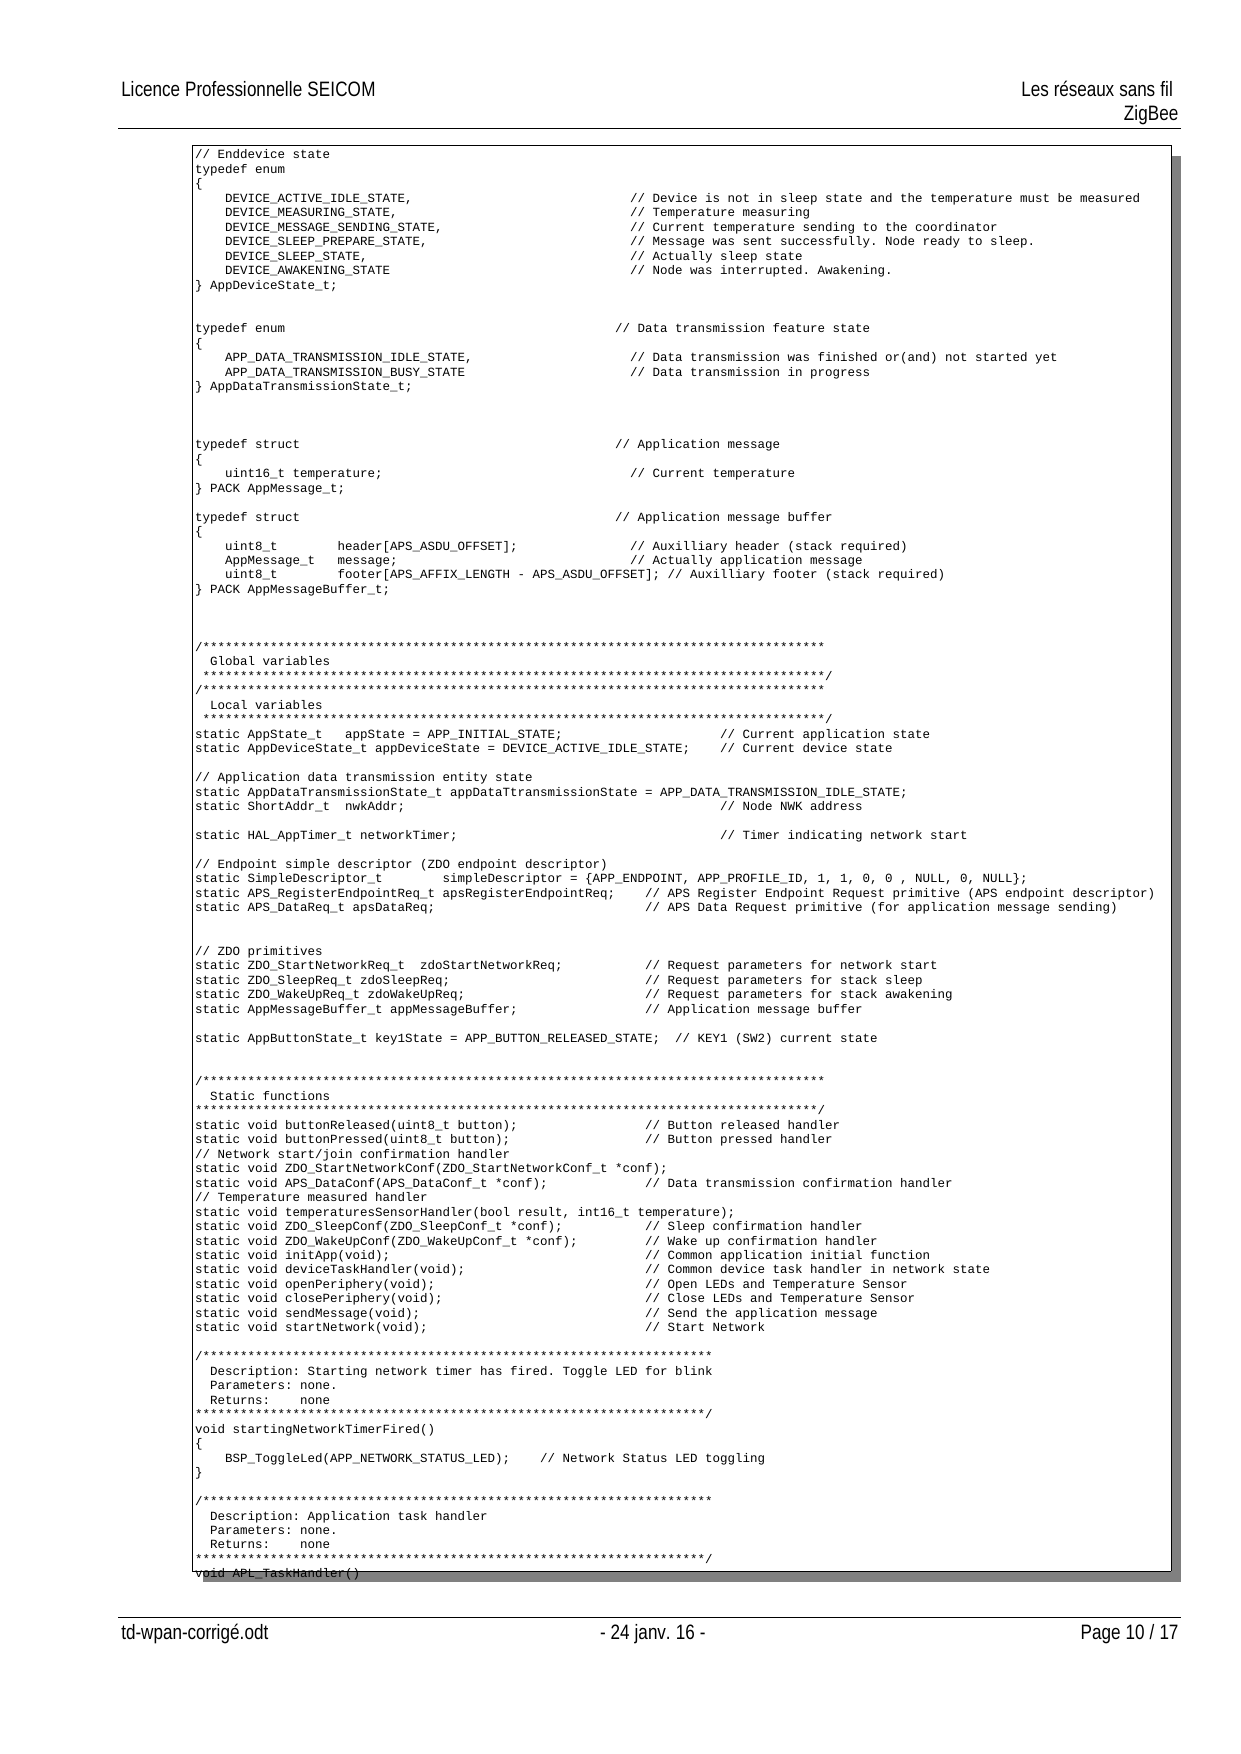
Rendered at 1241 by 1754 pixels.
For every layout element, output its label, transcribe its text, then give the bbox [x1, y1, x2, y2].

text void APL_TaskHandler() [193, 1564, 1171, 1571]
text static ZDO_WakeUpReq_t zdoWakeUpReq; // Request parameters for stack awakening [193, 985, 1171, 1000]
text // Application data transmission entity state [193, 768, 1171, 782]
text DEVICE_MEASURING_STATE, // Temperature measuring [193, 203, 1171, 218]
text Parameters: none. [193, 1376, 1171, 1391]
text static void sendMessage(void); // Send the application message [193, 1304, 1171, 1318]
text static void openPeriphery(void); // Open LEDs and Temperature Sensor [193, 1275, 1171, 1289]
text { [193, 522, 1171, 536]
text static void closePeriphery(void); // Close LEDs and Temperature Sensor [193, 1289, 1171, 1304]
text ***********************************************************************************/ [193, 1101, 1171, 1116]
text DEVICE_AWAKENING_STATE // Node was interrupted. Awakening. [193, 261, 1171, 276]
text static void ZDO_WakeUpConf(ZDO_WakeUpConf_t *conf); // Wake up confirmation handler [193, 1231, 1171, 1246]
text AppMessage_t message; // Actually application message [193, 551, 1171, 565]
text Parameters: none. [193, 1521, 1171, 1535]
text BSP_ToggleLed(APP_NETWORK_STATUS_LED); // Network Status LED toggling [193, 1448, 1171, 1463]
text APP_DATA_TRANSMISSION_IDLE_STATE, // Data transmission was finished or(and) not started yet [193, 348, 1171, 363]
text static AppDeviceState_t appDeviceState = DEVICE_ACTIVE_IDLE_STATE; // Current device state [193, 739, 1171, 757]
text typedef enum // Data transmission feature state [193, 319, 1171, 334]
text static AppMessageBuffer_t appMessageBuffer; // Application message buffer [193, 1000, 1171, 1017]
text // ZDO primitives [193, 942, 1171, 956]
text } AppDataTransmissionState_t; [193, 377, 1171, 394]
text void startingNetworkTimerFired() [193, 1419, 1171, 1434]
text ********************************************************************/ [193, 1405, 1171, 1419]
text static void ZDO_StartNetworkConf(ZDO_StartNetworkConf_t *conf); [193, 1159, 1171, 1173]
text typedef struct // Application message [193, 435, 1171, 449]
text // Network start/join confirmation handler [193, 1144, 1171, 1159]
text } PACK AppMessage_t; [193, 478, 1171, 496]
text // Temperature measured handler [193, 1188, 1171, 1202]
text static ZDO_SleepReq_t zdoSleepReq; // Request parameters for stack sleep [193, 971, 1171, 985]
text static APS_DataReq_t apsDataReq; // APS Data Request primitive (for application message sending) [193, 898, 1171, 916]
text /******************************************************************** [193, 1492, 1171, 1506]
text /*********************************************************************************** [193, 1072, 1171, 1087]
text } AppDeviceState_t; [193, 276, 1171, 293]
text uint16_t temperature; // Current temperature [193, 464, 1171, 478]
text Description: Starting network timer has fired. Toggle LED for blink [193, 1362, 1171, 1376]
text typedef struct // Application message buffer [193, 507, 1171, 522]
text Static functions [193, 1087, 1171, 1101]
text typedef enum [193, 160, 1171, 174]
text DEVICE_MESSAGE_SENDING_STATE, // Current temperature sending to the coordinator [193, 218, 1171, 232]
text static APS_RegisterEndpointReq_t apsRegisterEndpointReq; // APS Register Endpoint Request primitive (APS endpoint descriptor) [193, 884, 1171, 898]
text static void buttonReleased(uint8_t button); // Button released handler [193, 1116, 1171, 1130]
text Returns: none [193, 1391, 1171, 1405]
text Global variables [193, 652, 1171, 667]
text static void APS_DataConf(APS_DataConf_t *conf); // Data transmission confirmation handler [193, 1173, 1171, 1188]
text { [193, 449, 1171, 464]
text { [193, 334, 1171, 348]
text DEVICE_SLEEP_STATE, // Actually sleep state [193, 247, 1171, 261]
text static void temperaturesSensorHandler(bool result, int16_t temperature); [193, 1202, 1171, 1217]
text /******************************************************************** [193, 1347, 1171, 1362]
text static ZDO_StartNetworkReq_t zdoStartNetworkReq; // Request parameters for network start [193, 956, 1171, 971]
text Description: Application task handler [193, 1506, 1171, 1521]
text static void initApp(void); // Common application initial function [193, 1246, 1171, 1260]
text static void deviceTaskHandler(void); // Common device task handler in network state [193, 1260, 1171, 1275]
text static ShortAddr_t nwkAddr; // Node NWK address [193, 797, 1171, 814]
text static AppState_t appState = APP_INITIAL_STATE; // Current application state [193, 724, 1171, 739]
text static void ZDO_SleepConf(ZDO_SleepConf_t *conf); // Sleep confirmation handler [193, 1217, 1171, 1231]
text static void startNetwork(void); // Start Network [193, 1318, 1171, 1336]
text uint8_t header[APS_ASDU_OFFSET]; // Auxilliary header (stack required) [193, 536, 1171, 551]
text static void buttonPressed(uint8_t button); // Button pressed handler [193, 1130, 1171, 1144]
text /*********************************************************************************** [193, 681, 1171, 696]
text // Endpoint simple descriptor (ZDO endpoint descriptor) [193, 855, 1171, 869]
text } [193, 1463, 1171, 1481]
text Returns: none [193, 1535, 1171, 1550]
text APP_DATA_TRANSMISSION_BUSY_STATE // Data transmission in progress [193, 363, 1171, 377]
text DEVICE_ACTIVE_IDLE_STATE, // Device is not in sleep state and the temperature must be measured [193, 189, 1171, 203]
text } PACK AppMessageBuffer_t; [193, 580, 1171, 597]
text { [193, 174, 1171, 189]
text ********************************************************************/ [193, 1550, 1171, 1564]
text static HAL_AppTimer_t networkTimer; // Timer indicating network start [193, 826, 1171, 843]
text Local variables [193, 696, 1171, 710]
text DEVICE_SLEEP_PREPARE_STATE, // Message was sent successfully. Node ready to sleep. [193, 232, 1171, 247]
text static AppButtonState_t key1State = APP_BUTTON_RELEASED_STATE; // KEY1 (SW2) current state [193, 1029, 1171, 1046]
text ***********************************************************************************/ [193, 710, 1171, 724]
text static SimpleDescriptor_t simpleDescriptor = {APP_ENDPOINT, APP_PROFILE_ID, 1, 1, 0, 0 , NULL, 0, NULL}; [193, 869, 1171, 884]
text /*********************************************************************************** [193, 638, 1171, 652]
text ***********************************************************************************/ [193, 667, 1171, 681]
text uint8_t footer[APS_AFFIX_LENGTH - APS_ASDU_OFFSET]; // Auxilliary footer (stack required) [193, 565, 1171, 580]
text // Enddevice state [193, 146, 1171, 160]
text { [193, 1434, 1171, 1448]
text static AppDataTransmissionState_t appDataTtransmissionState = APP_DATA_TRANSMISSION_IDLE_STATE; [193, 782, 1171, 797]
